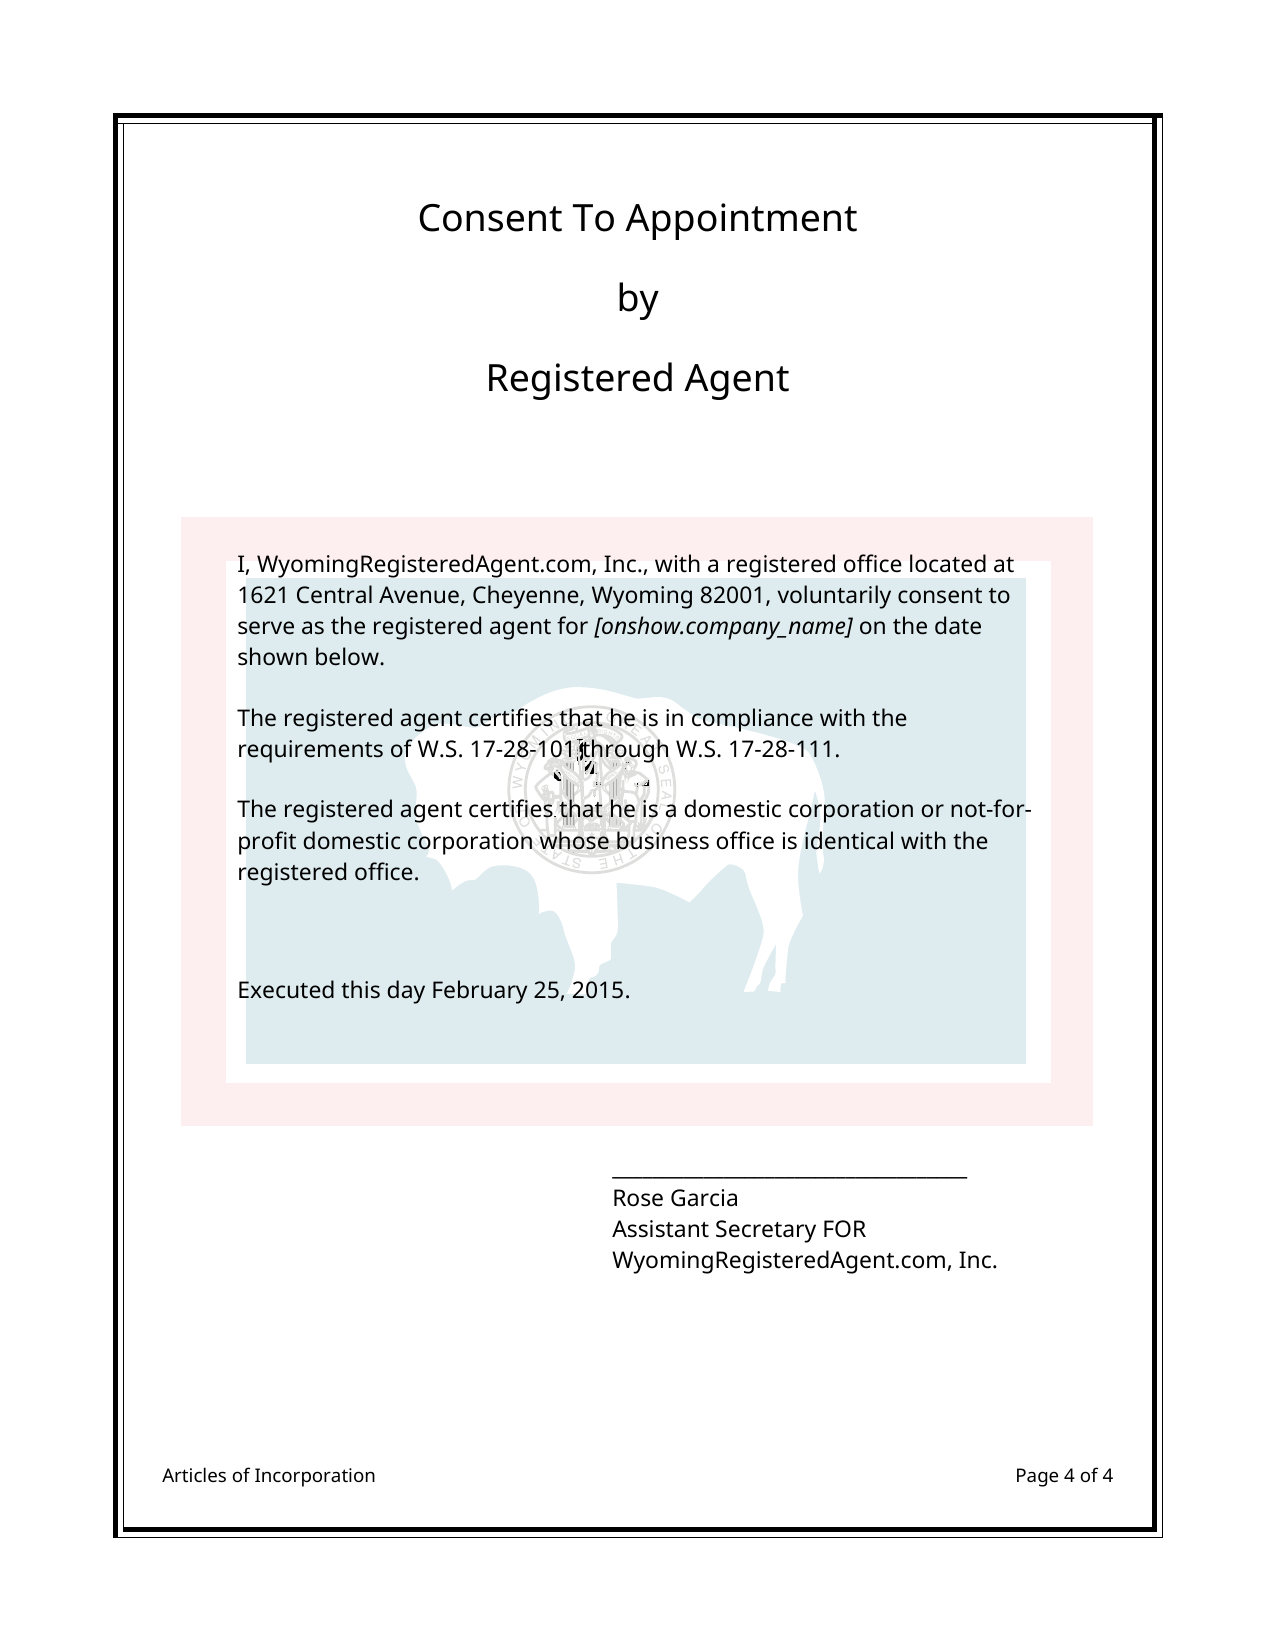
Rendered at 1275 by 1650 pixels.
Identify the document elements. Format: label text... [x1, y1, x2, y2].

text ___________________________________ Rose Garcia Assistant Secretary FOR WyomingRegisteredAgent.com, Inc. [612, 1151, 1038, 1276]
text The registered agent certifies that he is a domestic corporation or not-for-profit domestic corporation whose business office is identical with the registered office. [237, 793, 1038, 887]
text I, WyomingRegisteredAgent.com, Inc., with a registered office located at 1621 Central Avenue, Cheyenne, Wyoming 82001, voluntarily consent to serve as the registered agent for [onshow.company_name] on the date shown below. [237, 548, 1038, 673]
text The registered agent certifies that he is in compliance with the requirements of W.S. 17-28-101 through W.S. 17-28-111. [237, 702, 1038, 764]
text Executed this day February 25, 2015. [237, 974, 1038, 1006]
text by [162, 271, 1113, 322]
text Registered Agent [162, 352, 1113, 403]
text Consent To Appointment [162, 191, 1113, 242]
